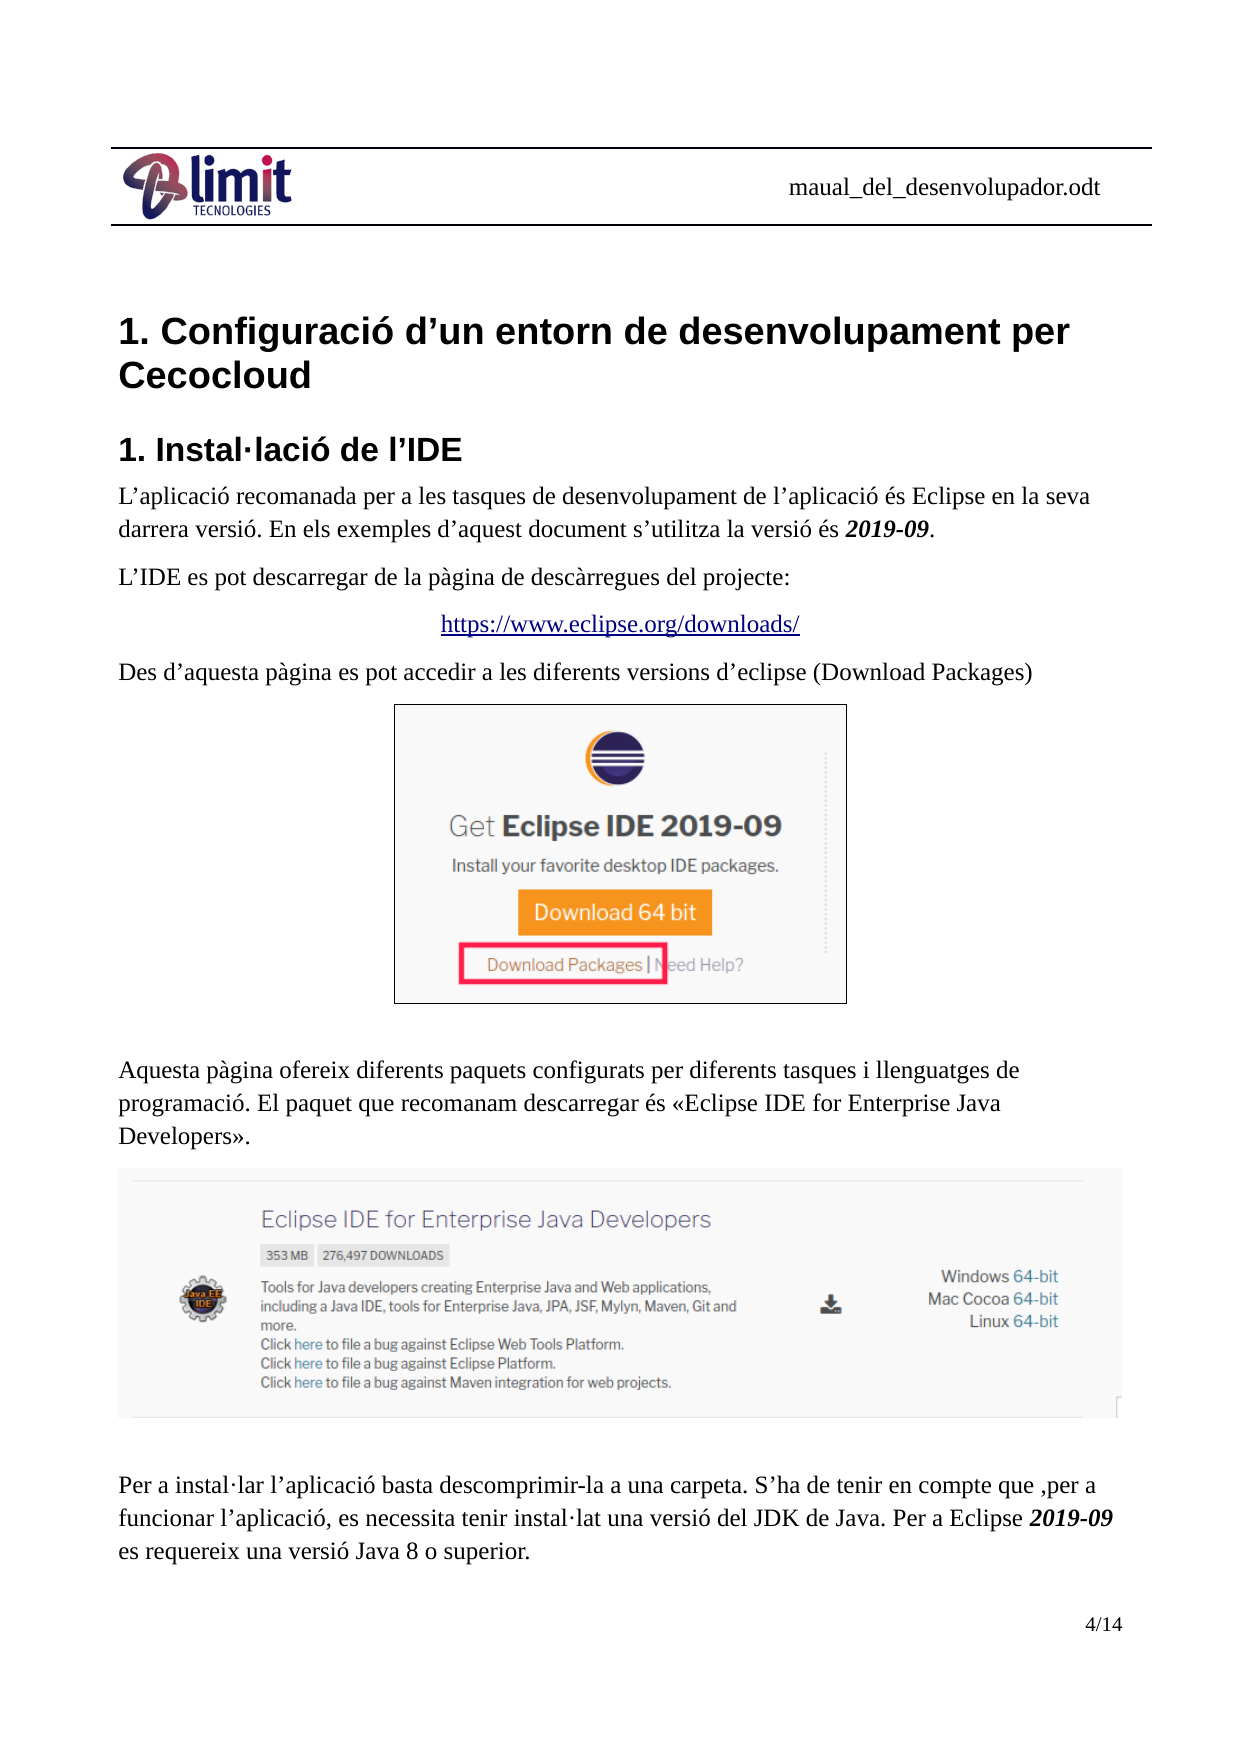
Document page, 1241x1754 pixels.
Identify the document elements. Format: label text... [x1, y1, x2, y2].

text Aquesta pàgina ofereix diferents paquets configurats per diferents tasques i llenguatges de programació. El paquet que recomanam descarregar és «Eclipse IDE for Enterprise Java Developers». [118, 1055, 1122, 1149]
text Per a instal·lar l’aplicació basta descomprimir-la a una carpeta. S’ha de tenir en compte que ,per a funcionar l’aplicació, es necessita tenir instal·lat una versió del JDK de Java. Per a Eclipse 2019-09 es requereix una versió Java 8 o superior. [118, 1470, 1122, 1564]
text Des d’aquesta pàgina es pot accedir a les diferents versions d’eclipse (Download Packages) [118, 657, 1122, 686]
text https://www.eclipse.org/downloads/ [118, 609, 1122, 638]
picture [395, 705, 846, 1003]
subtitle Configuració d’un entorn de desenvolupament per Cecocloud [118, 309, 1122, 396]
text L’aplicació recomanada per a les tasques de desenvolupament de l’aplicació és Eclipse en la seva darrera versió. En els exemples d’aquest document s’utilitza la versió és 2019-09. [118, 481, 1122, 543]
picture [118, 148, 297, 224]
picture [118, 1168, 1123, 1418]
subtitle Instal·lació de l’IDE [118, 430, 1122, 468]
text L’IDE es pot descarregar de la pàgina de descàrregues del projecte: [118, 562, 1122, 590]
